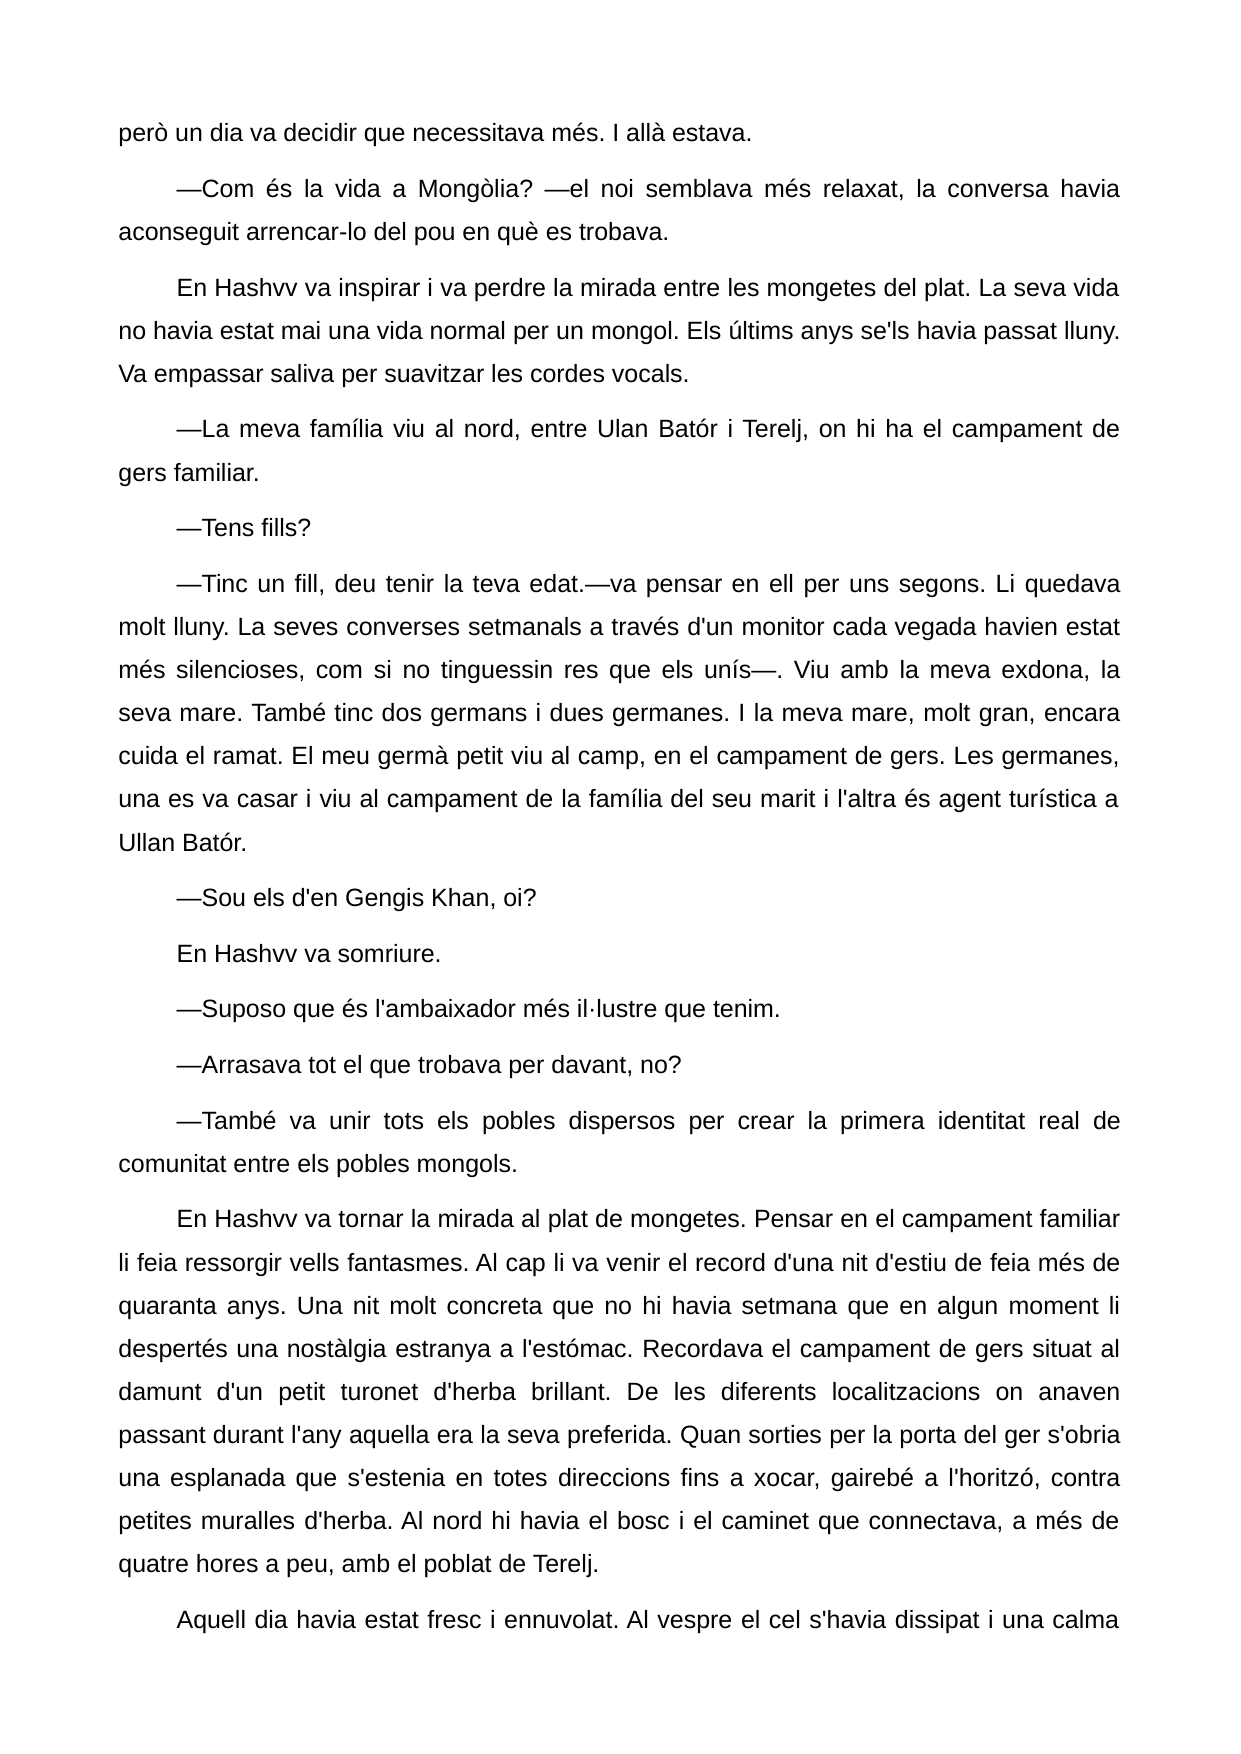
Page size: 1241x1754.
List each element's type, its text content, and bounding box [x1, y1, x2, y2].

text —La meva família viu al nord, entre Ulan Batór i Terelj, on hi ha el campament de gers familiar. [118, 414, 1122, 486]
text —Tinc un fill, deu tenir la teva edat.—va pensar en ell per uns segons. Li quedava molt lluny. La seves converses setmanals a través d'un monitor cada vegada havien estat més silencioses, com si no tinguessin res que els unís—. Viu amb la meva exdona, la seva mare. També tinc dos germans i dues germanes. I la meva mare, molt gran, encara cuida el ramat. El meu germà petit viu al camp, en el campament de gers. Les germanes, una es va casar i viu al campament de la família del seu marit i l'altra és agent turística a Ullan Batór. [118, 569, 1122, 856]
text En Hashvv va inspirar i va perdre la mirada entre les mongetes del plat. La seva vida no havia estat mai una vida normal per un mongol. Els últims anys se'ls havia passat lluny. Va empassar saliva per suavitzar les cordes vocals. [118, 272, 1122, 387]
text —Arrasava tot el que trobava per davant, no? [118, 1050, 1122, 1079]
text —Sou els d'en Gengis Khan, oi? [118, 883, 1122, 912]
text però un dia va decidir que necessitava més. I allà estava. [118, 118, 1122, 147]
text —Suposo que és l'ambaixador més il·lustre que tenim. [118, 994, 1122, 1023]
text —També va unir tots els pobles dispersos per crear la primera identitat real de comunitat entre els pobles mongols. [118, 1106, 1122, 1177]
text En Hashvv va somriure. [118, 939, 1122, 967]
text —Tens fills? [118, 513, 1122, 542]
text En Hashvv va tornar la mirada al plat de mongetes. Pensar en el campament familiar li feia ressorgir vells fantasmes. Al cap li va venir el record d'una nit d'estiu de feia més de quaranta anys. Una nit molt concreta que no hi havia setmana que en algun moment li despertés una nostàlgia estranya a l'estómac. Recordava el campament de gers situat al damunt d'un petit turonet d'herba brillant. De les diferents localitzacions on anaven passant durant l'any aquella era la seva preferida. Quan sorties per la porta del ger s'obria una esplanada que s'estenia en totes direccions fins a xocar, gairebé a l'horitzó, contra petites muralles d'herba. Al nord hi havia el bosc i el caminet que connectava, a més de quatre hores a peu, amb el poblat de Terelj. [118, 1204, 1122, 1578]
text Aquell dia havia estat fresc i ennuvolat. Al vespre el cel s'havia dissipat i una calma [118, 1605, 1122, 1634]
text —Com és la vida a Mongòlia? —el noi semblava més relaxat, la conversa havia aconseguit arrencar-lo del pou en què es trobava. [118, 174, 1122, 246]
